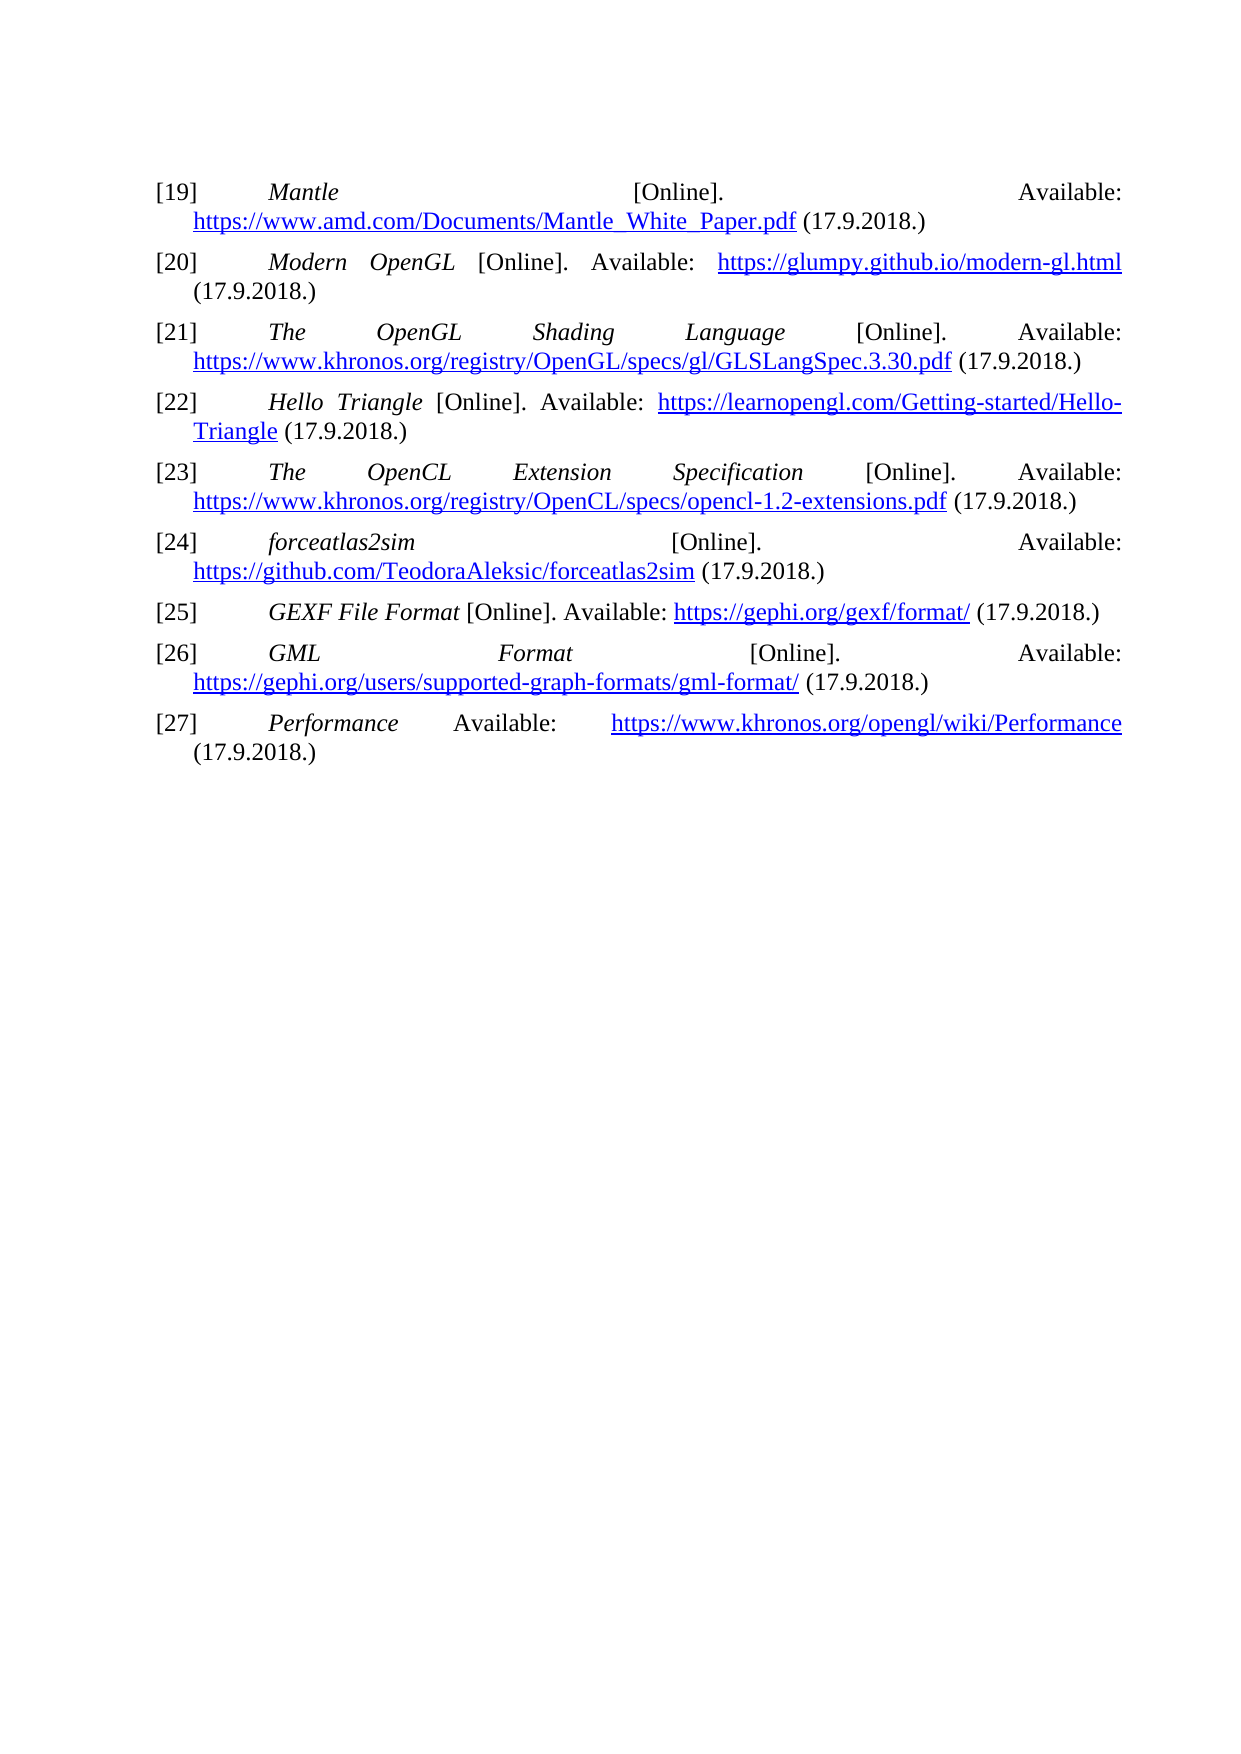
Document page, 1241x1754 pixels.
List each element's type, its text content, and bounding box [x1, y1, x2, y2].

list GEXF File Format [Online]. Available: https://gephi.org/gexf/format/ (17.9.2018.) [156, 597, 1122, 626]
list Performance Available: https://www.khronos.org/opengl/wiki/Performance (17.9.2018.) [156, 708, 1122, 766]
list forceatlas2sim [Online]. Available: https://github.com/TeodoraAleksic/forceatlas2sim (17.9.2018.) [156, 527, 1122, 585]
list Hello Triangle [Online]. Available: https://learnopengl.com/Getting-started/Hello-Triangle (17.9.2018.) [156, 387, 1122, 445]
list GML Format [Online]. Available: https://gephi.org/users/supported-graph-formats/gml-format/ (17.9.2018.) [156, 638, 1122, 696]
list The OpenCL Extension Specification [Online]. Available: https://www.khronos.org/registry/OpenCL/specs/opencl-1.2-extensions.pdf (17.9.2018.) [156, 457, 1122, 515]
list The OpenGL Shading Language [Online]. Available: https://www.khronos.org/registry/OpenGL/specs/gl/GLSLangSpec.3.30.pdf (17.9.2018.) [156, 317, 1122, 375]
list Modern OpenGL [Online]. Available: https://glumpy.github.io/modern-gl.html (17.9.2018.) [156, 247, 1122, 305]
list Mantle [Online]. Available: https://www.amd.com/Documents/Mantle_White_Paper.pdf (17.9.2018.) [156, 177, 1122, 235]
